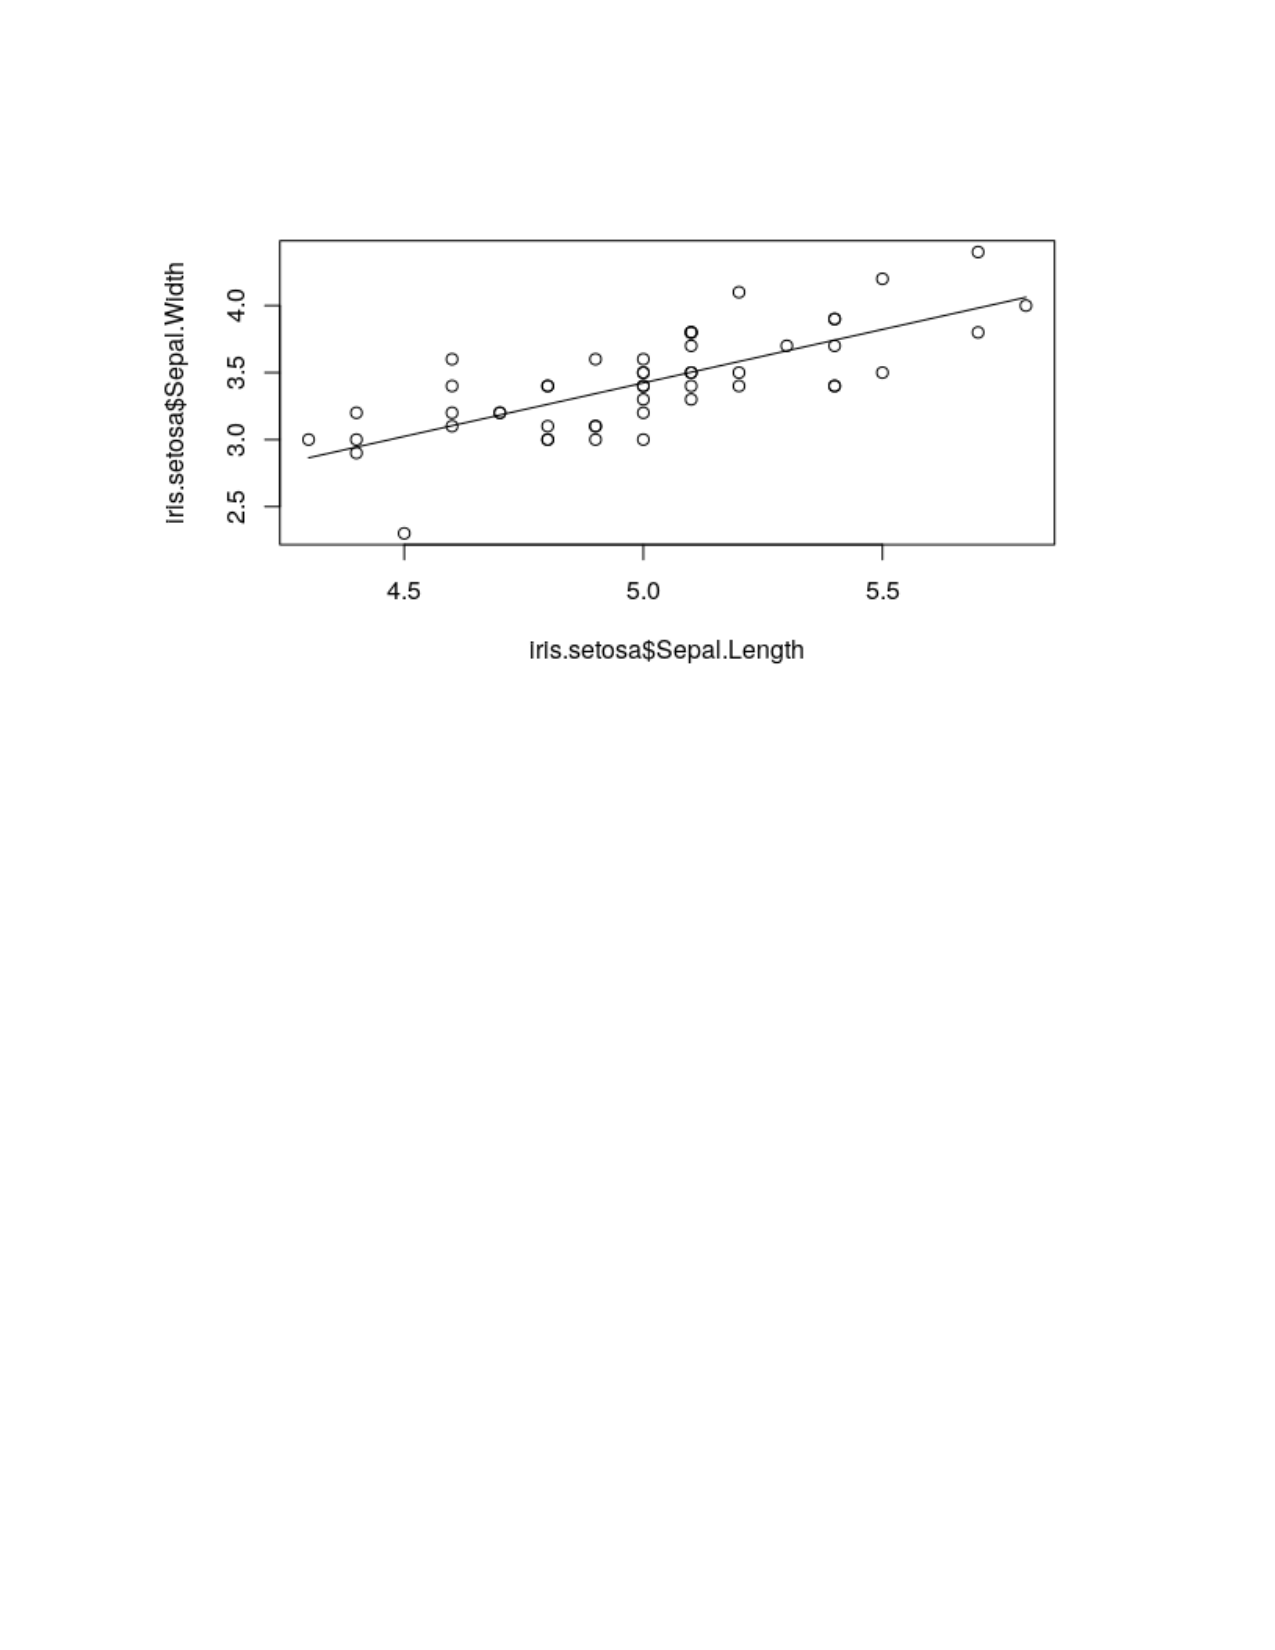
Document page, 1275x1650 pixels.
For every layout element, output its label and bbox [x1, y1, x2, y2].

picture [157, 118, 1118, 698]
